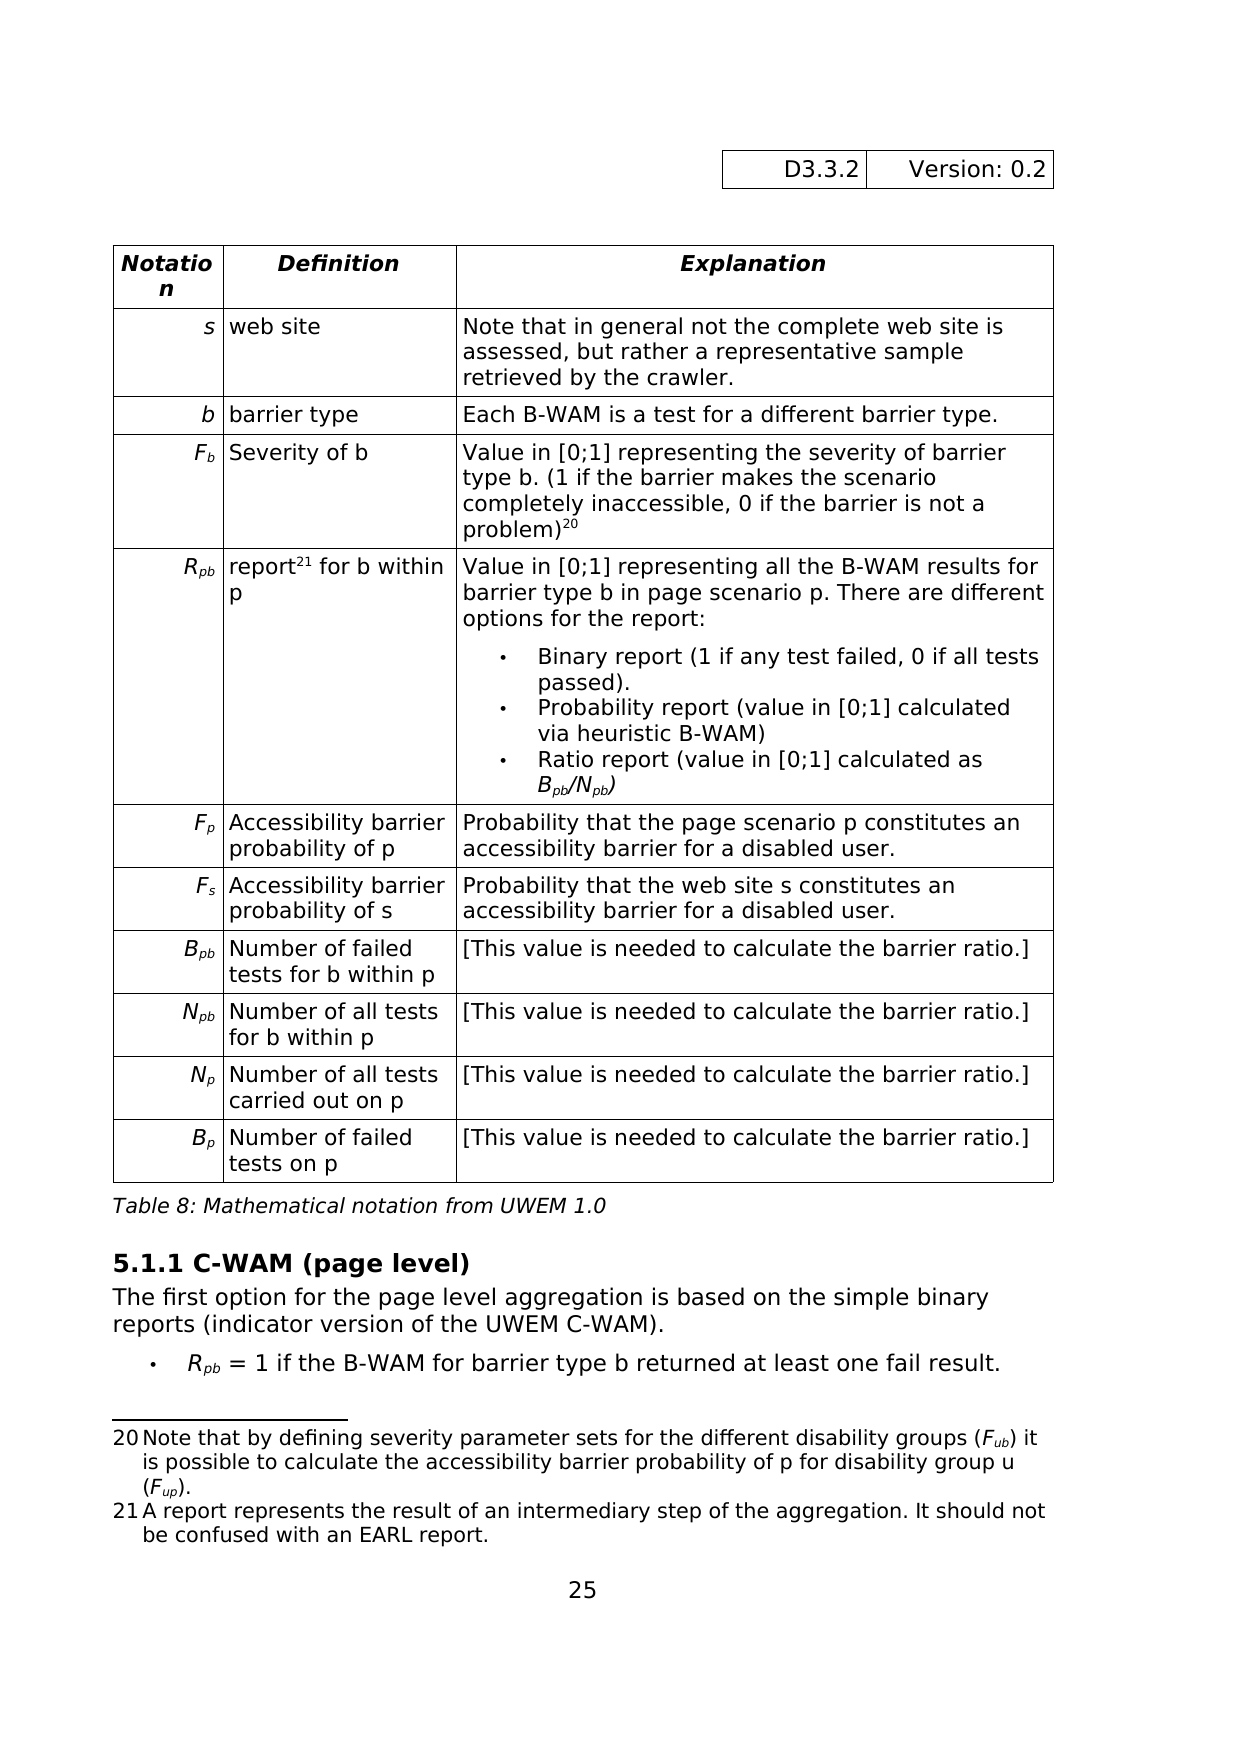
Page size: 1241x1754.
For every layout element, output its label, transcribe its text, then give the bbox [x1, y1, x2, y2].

table_cell Each B-WAM is a test for a different barrier type. [457, 397, 1053, 434]
table_cell s [114, 309, 223, 396]
table_cell barrier type [224, 397, 456, 434]
table_cell Bp [114, 1120, 223, 1182]
table_cell Bpb [114, 931, 223, 993]
table_cell Number of all tests carried out on p [224, 1057, 456, 1119]
table_cell Value in [0;1] representing all the B-WAM results for barrier type b in page scenario p. There are different options for the report: Binary report (1 if any test failed, 0 if all tests passed). Probability report (value in [0;1] calculated via heuristic B-WAM) Ratio report (value in [0;1] calculated as Bpb/Npb) [457, 549, 1053, 804]
table_cell Np [114, 1057, 223, 1119]
table_cell Accessibility barrier probability of s [224, 868, 456, 930]
table_cell [This value is needed to calculate the barrier ratio.] [457, 1120, 1053, 1182]
table_cell Note that in general not the complete web site is assessed, but rather a representative sample retrieved by the crawler. [457, 309, 1053, 396]
table_cell b [114, 397, 223, 434]
table_cell [This value is needed to calculate the barrier ratio.] [457, 931, 1053, 993]
table_cell [This value is needed to calculate the barrier ratio.] [457, 994, 1053, 1056]
table_cell Npb [114, 994, 223, 1056]
text Table 8: Mathematical notation from UWEM 1.0 [112, 1194, 1053, 1219]
table_header Explanation [457, 246, 1053, 308]
table_header Notation [114, 246, 223, 308]
table_cell report for b within p [224, 549, 456, 804]
table_cell Rpb [114, 549, 223, 804]
table_cell Probability that the page scenario p constitutes an accessibility barrier for a disabled user. [457, 805, 1053, 867]
subtitle C-WAM (page level) [112, 1249, 1053, 1278]
text The first option for the page level aggregation is based on the simple binary reports (indicator version of the UWEM C-WAM). [112, 1284, 1053, 1338]
table_cell [This value is needed to calculate the barrier ratio.] [457, 1057, 1053, 1119]
table_cell Number of failed tests on p [224, 1120, 456, 1182]
table_cell Number of failed tests for b within p [224, 931, 456, 993]
table_header Definition [224, 246, 456, 308]
table_cell web site [224, 309, 456, 396]
table_cell Fb [114, 435, 223, 548]
list Rpb = 1 if the B-WAM for barrier type b returned at least one fail result. [150, 1350, 1053, 1377]
table_cell Value in [0;1] representing the severity of barrier type b. (1 if the barrier makes the scenario completely inaccessible, 0 if the barrier is not a problem) [457, 435, 1053, 548]
table_cell Number of all tests for b within p [224, 994, 456, 1056]
table_cell Fp [114, 805, 223, 867]
table_cell Accessibility barrier probability of p [224, 805, 456, 867]
table_cell Severity of b [224, 435, 456, 548]
table_cell Fs [114, 868, 223, 930]
table_cell Probability that the web site s constitutes an accessibility barrier for a disabled user. [457, 868, 1053, 930]
